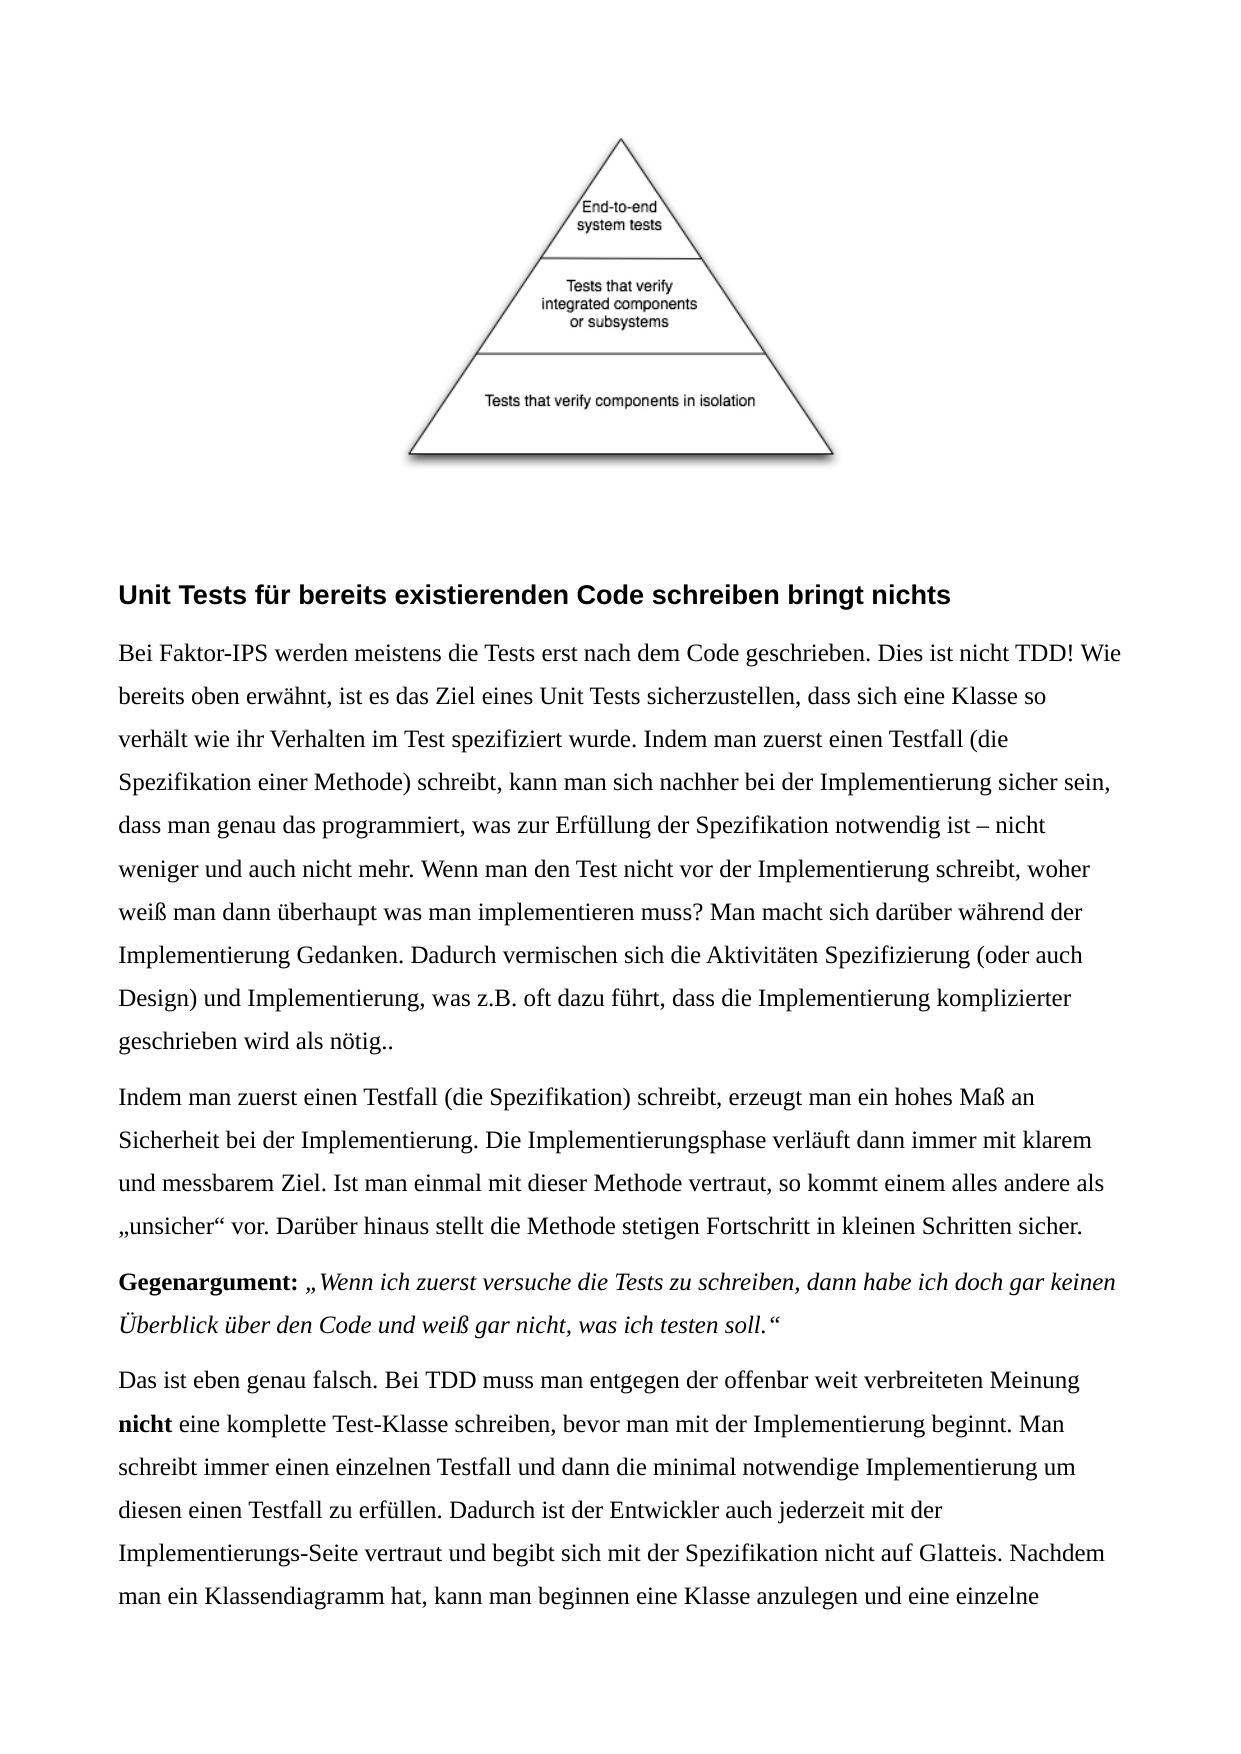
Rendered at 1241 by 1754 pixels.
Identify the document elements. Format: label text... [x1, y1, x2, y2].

text Das ist eben genau falsch. Bei TDD muss man entgegen der offenbar weit verbreiteten Meinung nicht eine komplette Test-Klasse schreiben, bevor man mit der Implementierung beginnt. Man schreibt immer einen einzelnen Testfall und dann die minimal notwendige Implementierung um diesen einen Testfall zu erfüllen. Dadurch ist der Entwickler auch jederzeit mit der Implementierungs-Seite vertraut und begibt sich mit der Spezifikation nicht auf Glatteis. Nachdem man ein Klassendiagramm hat, kann man beginnen eine Klasse anzulegen und eine einzelne [118, 1366, 1122, 1610]
text Gegenargument: „Wenn ich zuerst versuche die Tests zu schreiben, dann habe ich doch gar keinen Überblick über den Code und weiß gar nicht, was ich testen soll.“ [118, 1267, 1122, 1339]
text Indem man zuerst einen Testfall (die Spezifikation) schreibt, erzeugt man ein hohes Maß an Sicherheit bei der Implementierung. Die Implementierungsphase verläuft dann immer mit klarem und messbarem Ziel. Ist man einmal mit dieser Methode vertraut, so kommt einem alles andere als „unsicher“ vor. Darüber hinaus stellt die Methode stetigen Fortschritt in kleinen Schritten sicher. [118, 1082, 1122, 1240]
subtitle Unit Tests für bereits existierenden Code schreiben bringt nichts [118, 579, 1122, 610]
picture [383, 118, 858, 484]
text Bei Faktor-IPS werden meistens die Tests erst nach dem Code geschrieben. Dies ist nicht TDD! Wie bereits oben erwähnt, ist es das Ziel eines Unit Tests sicherzustellen, dass sich eine Klasse so verhält wie ihr Verhalten im Test spezifiziert wurde. Indem man zuerst einen Testfall (die Spezifikation einer Methode) schreibt, kann man sich nachher bei der Implementierung sicher sein, dass man genau das programmiert, was zur Erfüllung der Spezifikation notwendig ist – nicht weniger und auch nicht mehr. Wenn man den Test nicht vor der Implementierung schreibt, woher weiß man dann überhaupt was man implementieren muss? Man macht sich darüber während der Implementierung Gedanken. Dadurch vermischen sich die Aktivitäten Spezifizierung (oder auch Design) und Implementierung, was z.B. oft dazu führt, dass die Implementierung komplizierter geschrieben wird als nötig.. [118, 638, 1122, 1055]
